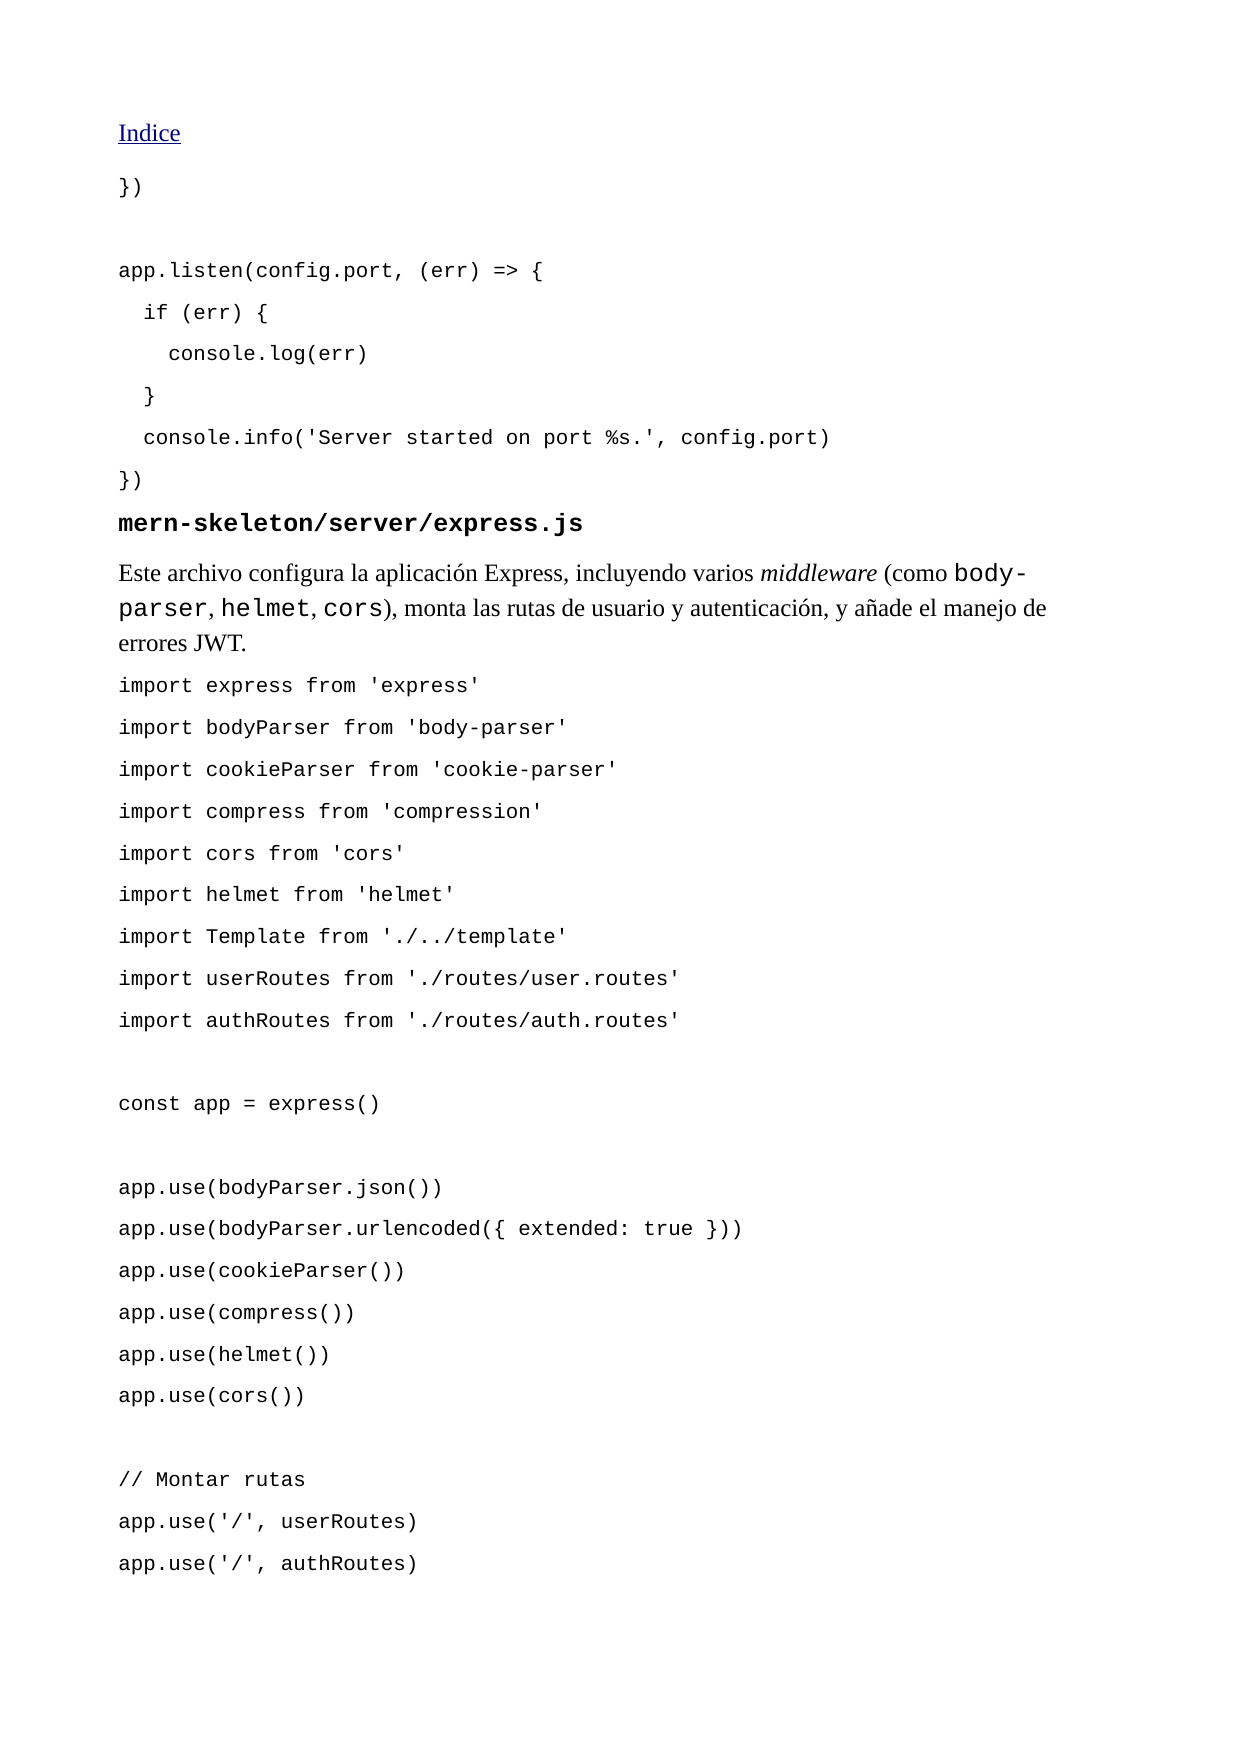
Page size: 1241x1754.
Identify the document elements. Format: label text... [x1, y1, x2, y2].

text import bodyParser from 'body-parser' [118, 717, 1122, 741]
text // Montar rutas [118, 1469, 1122, 1493]
text import Template from './../template' [118, 926, 1122, 950]
text import authRoutes from './routes/auth.routes' [118, 1009, 1122, 1033]
text import express from 'express' [118, 675, 1122, 699]
text app.use(cors()) [118, 1386, 1122, 1409]
text if (err) { [118, 302, 1122, 325]
text }) [118, 469, 1122, 492]
text import helmet from 'helmet' [118, 884, 1122, 908]
text import cors from 'cors' [118, 842, 1122, 866]
text app.use(compress()) [118, 1302, 1122, 1326]
text import userRoutes from './routes/user.routes' [118, 968, 1122, 991]
text app.use(bodyParser.urlencoded({ extended: true })) [118, 1218, 1122, 1242]
text } [118, 385, 1122, 409]
subtitle mern-skeleton/server/express.js [118, 511, 1122, 539]
text app.use(helmet()) [118, 1344, 1122, 1367]
text const app = express() [118, 1093, 1122, 1117]
text Este archivo configura la aplicación Express, incluyendo varios middleware (como body-parser, helmet, cors), monta las rutas de usuario y autenticación, y añade el manejo de errores JWT. [118, 558, 1122, 657]
text app.use(cookieParser()) [118, 1260, 1122, 1284]
text console.log(err) [118, 343, 1122, 367]
text app.listen(config.port, (err) => { [118, 260, 1122, 283]
text import cookieParser from 'cookie-parser' [118, 759, 1122, 783]
text import compress from 'compression' [118, 801, 1122, 824]
text }) [118, 176, 1122, 200]
text app.use('/', authRoutes) [118, 1553, 1122, 1576]
text console.info('Server started on port %s.', config.port) [118, 427, 1122, 451]
text app.use(bodyParser.json()) [118, 1177, 1122, 1200]
text app.use('/', userRoutes) [118, 1511, 1122, 1534]
